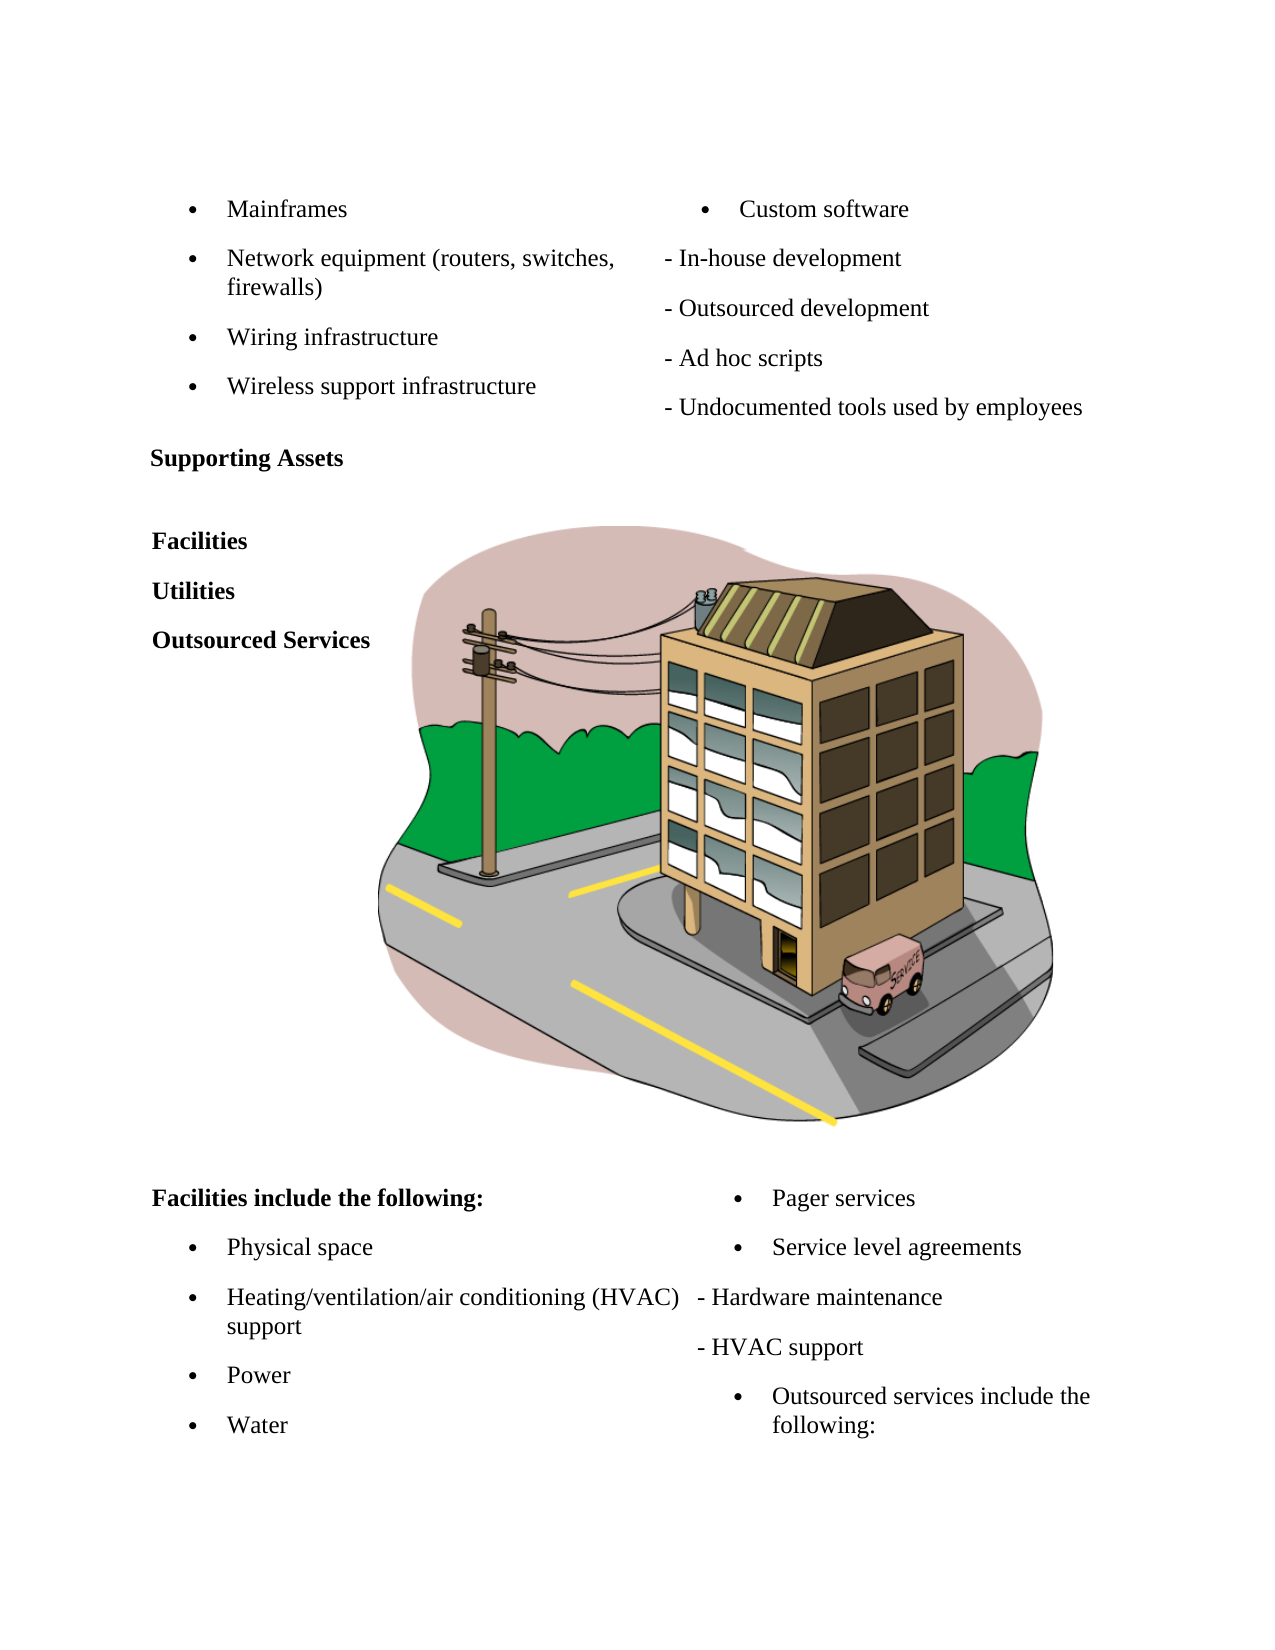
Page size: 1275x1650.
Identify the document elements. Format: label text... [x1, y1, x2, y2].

table_cell Software assets include the following: Commercial off-the-shelf (COTS) software - Operating systems - Desktop software - Mainframe applications Custom software - In-house development - Outsourced development - Ad hoc scripts - Undocumented tools used by employees [663, 182, 1134, 433]
table_header [150, 150, 662, 182]
text Supporting Assets [150, 443, 1125, 472]
table_header [150, 1139, 695, 1171]
table_cell Facilities include the following: Physical space Heating/ventilation/air conditioning (HVAC) support Power Water Telephone Security Utilities include the following: Power Water Telephone - Leased lines (T1, T3, ISDN) - Voice lines - Cell phones [150, 1171, 695, 1451]
table_header [377, 483, 1062, 514]
table_cell Pager services Service level agreements - Hardware maintenance - HVAC support Outsourced services include the following: Off-site IT services - Information storage - Web services Consultants Utilities Legal services Public relations Managed or monitored security - Physical - Network [695, 1171, 1134, 1451]
table_header [663, 150, 1134, 182]
table_cell Technology Assets (aka Containers) Hardware assets include the following: Desktop and laptop computers Mobile devices (PDAs, cell phones) Servers Mainframes Network equipment (routers, switches, firewalls) Wiring infrastructure Wireless support infrastructure [150, 182, 662, 433]
table_header [150, 483, 377, 514]
table_header [695, 1139, 1134, 1171]
table_cell Facilities Utilities Outsourced Services [150, 514, 377, 1139]
table_cell [377, 514, 1062, 1139]
